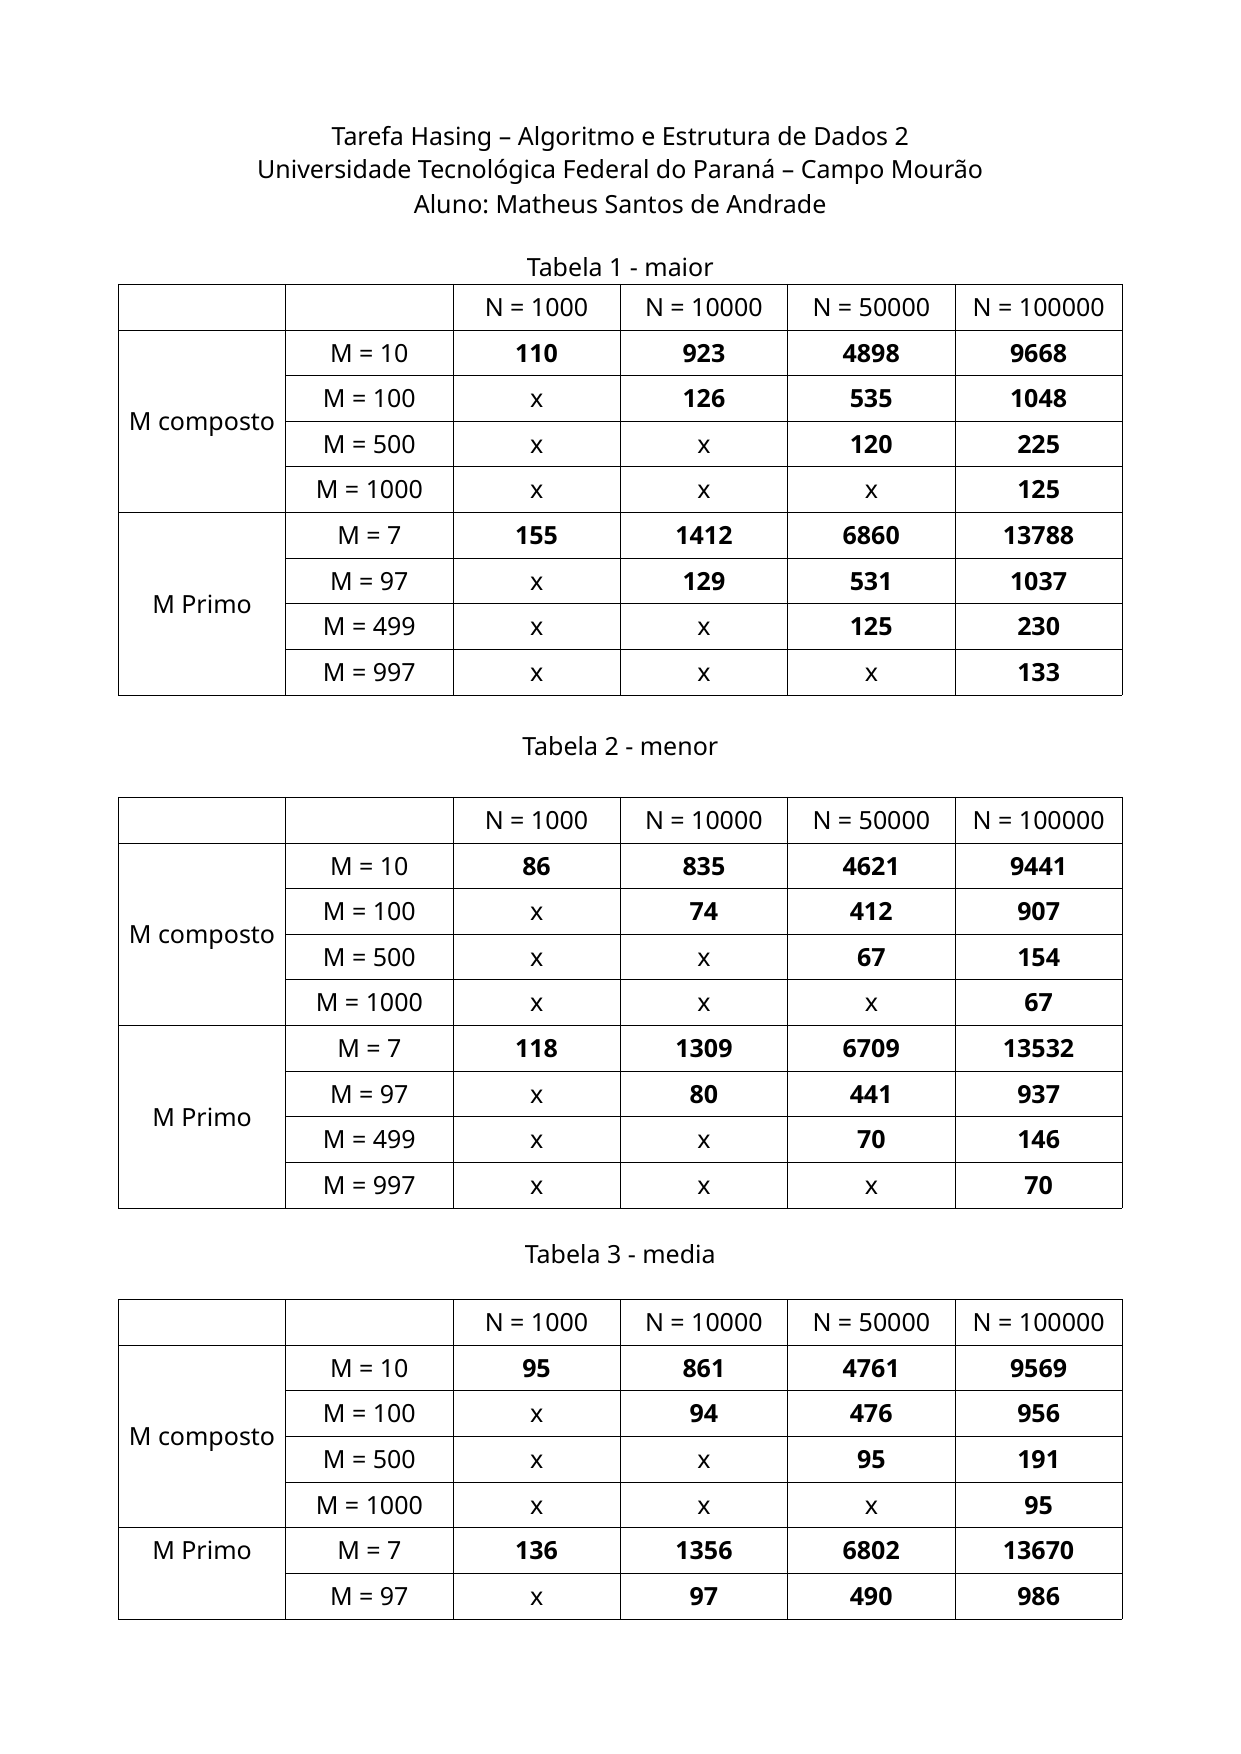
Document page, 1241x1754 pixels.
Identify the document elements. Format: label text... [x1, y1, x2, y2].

table_header [119, 285, 285, 329]
table_cell 86 [454, 844, 620, 888]
table_cell x [621, 1163, 787, 1207]
table_cell x [454, 604, 620, 649]
table_cell x [454, 889, 620, 934]
table_cell x [788, 1483, 955, 1527]
table_cell 6709 [788, 1026, 955, 1071]
table_cell 412 [788, 889, 955, 934]
table_cell 6860 [788, 513, 955, 558]
table_cell 1037 [956, 559, 1122, 603]
table_cell 133 [956, 650, 1122, 694]
table_cell 154 [956, 935, 1122, 979]
table_cell 476 [788, 1391, 955, 1436]
table_cell 1048 [956, 376, 1122, 421]
table_cell x [454, 559, 620, 603]
table_cell x [454, 980, 620, 1025]
table_cell M = 10 [286, 844, 453, 888]
table_cell x [621, 980, 787, 1025]
table_cell x [454, 467, 620, 512]
table_cell 835 [621, 844, 787, 888]
table_cell x [788, 650, 955, 694]
table_cell 861 [621, 1346, 787, 1390]
table_cell 531 [788, 559, 955, 603]
table_cell M Primo [119, 1528, 285, 1618]
table_header N = 1000 [454, 285, 620, 329]
text Tabela 2 - menor [118, 729, 1122, 763]
table_cell 191 [956, 1437, 1122, 1482]
table_cell 97 [621, 1574, 787, 1618]
table_cell 80 [621, 1072, 787, 1116]
table_header N = 10000 [621, 1300, 787, 1345]
table_cell 9668 [956, 331, 1122, 375]
table_cell 13532 [956, 1026, 1122, 1071]
table_cell 225 [956, 422, 1122, 466]
table_cell 9441 [956, 844, 1122, 888]
table_cell M = 7 [286, 513, 453, 558]
table_cell 67 [788, 935, 955, 979]
table_cell 95 [956, 1483, 1122, 1527]
table_cell M = 100 [286, 1391, 453, 1436]
table_cell 907 [956, 889, 1122, 934]
table_cell M = 97 [286, 1072, 453, 1116]
table_cell 986 [956, 1574, 1122, 1618]
table_cell M = 997 [286, 650, 453, 694]
table_cell x [621, 604, 787, 649]
table_cell 70 [788, 1117, 955, 1162]
table_header [286, 1300, 453, 1345]
table_cell x [788, 1163, 955, 1207]
table_header [286, 798, 453, 842]
table_cell x [788, 467, 955, 512]
text Tabela 3 - media [118, 1236, 1122, 1270]
table_cell M = 997 [286, 1163, 453, 1207]
table_cell M = 10 [286, 331, 453, 375]
table_cell 94 [621, 1391, 787, 1436]
table_cell 155 [454, 513, 620, 558]
table_cell x [454, 1163, 620, 1207]
table_cell 95 [454, 1346, 620, 1390]
table_header N = 50000 [788, 798, 955, 842]
table_cell 125 [788, 604, 955, 649]
table_cell M composto [119, 1346, 285, 1527]
table_cell 110 [454, 331, 620, 375]
table_cell x [621, 422, 787, 466]
table_cell 490 [788, 1574, 955, 1618]
table_cell M composto [119, 331, 285, 512]
table_cell x [454, 422, 620, 466]
table_header N = 100000 [956, 798, 1122, 842]
table_cell M = 500 [286, 1437, 453, 1482]
table_cell x [454, 1483, 620, 1527]
table_cell M = 100 [286, 376, 453, 421]
table_cell 1356 [621, 1528, 787, 1573]
table_cell x [788, 980, 955, 1025]
table_cell 129 [621, 559, 787, 603]
table_header N = 50000 [788, 285, 955, 329]
table_cell M = 1000 [286, 467, 453, 512]
table_cell M composto [119, 844, 285, 1025]
table_cell M = 97 [286, 1574, 453, 1618]
table_cell x [454, 1391, 620, 1436]
table_cell M = 100 [286, 889, 453, 934]
table_cell x [454, 1072, 620, 1116]
table_cell 13788 [956, 513, 1122, 558]
table_cell x [454, 1117, 620, 1162]
table_cell M = 500 [286, 935, 453, 979]
table_cell 923 [621, 331, 787, 375]
table_cell M = 7 [286, 1528, 453, 1573]
table_cell 13670 [956, 1528, 1122, 1573]
table_header N = 100000 [956, 285, 1122, 329]
table_cell 95 [788, 1437, 955, 1482]
table_cell M = 7 [286, 1026, 453, 1071]
table_header [286, 285, 453, 329]
table_cell 4761 [788, 1346, 955, 1390]
table_cell 9569 [956, 1346, 1122, 1390]
table_cell 535 [788, 376, 955, 421]
table_header [119, 1300, 285, 1345]
table_cell x [621, 935, 787, 979]
table_cell x [621, 650, 787, 694]
table_cell M Primo [119, 1026, 285, 1207]
table_cell M = 97 [286, 559, 453, 603]
table_cell 146 [956, 1117, 1122, 1162]
table_cell x [454, 935, 620, 979]
table_header N = 1000 [454, 798, 620, 842]
table_cell x [621, 1483, 787, 1527]
table_cell 126 [621, 376, 787, 421]
table_header [119, 798, 285, 842]
table_cell x [454, 650, 620, 694]
table_cell 67 [956, 980, 1122, 1025]
table_cell 125 [956, 467, 1122, 512]
table_header N = 10000 [621, 798, 787, 842]
table_cell M Primo [119, 513, 285, 694]
table_cell 6802 [788, 1528, 955, 1573]
table_cell 136 [454, 1528, 620, 1573]
table_cell 120 [788, 422, 955, 466]
table_header N = 100000 [956, 1300, 1122, 1345]
table_cell x [621, 467, 787, 512]
table_cell M = 499 [286, 1117, 453, 1162]
table_cell 70 [956, 1163, 1122, 1207]
table_cell M = 10 [286, 1346, 453, 1390]
table_header N = 50000 [788, 1300, 955, 1345]
table_cell 1412 [621, 513, 787, 558]
table_cell x [621, 1117, 787, 1162]
table_cell 230 [956, 604, 1122, 649]
table_cell 74 [621, 889, 787, 934]
table_cell M = 499 [286, 604, 453, 649]
table_cell x [454, 1437, 620, 1482]
table_cell M = 1000 [286, 1483, 453, 1527]
table_cell 1309 [621, 1026, 787, 1071]
table_cell 956 [956, 1391, 1122, 1436]
table_cell x [454, 376, 620, 421]
table_cell 118 [454, 1026, 620, 1071]
table_cell M = 1000 [286, 980, 453, 1025]
table_cell 4621 [788, 844, 955, 888]
table_header N = 10000 [621, 285, 787, 329]
text Tabela 1 - maior [118, 250, 1122, 284]
table_cell 441 [788, 1072, 955, 1116]
table_cell x [621, 1437, 787, 1482]
table_cell 937 [956, 1072, 1122, 1116]
table_cell 4898 [788, 331, 955, 375]
table_header N = 1000 [454, 1300, 620, 1345]
table_cell M = 500 [286, 422, 453, 466]
table_cell x [454, 1574, 620, 1618]
